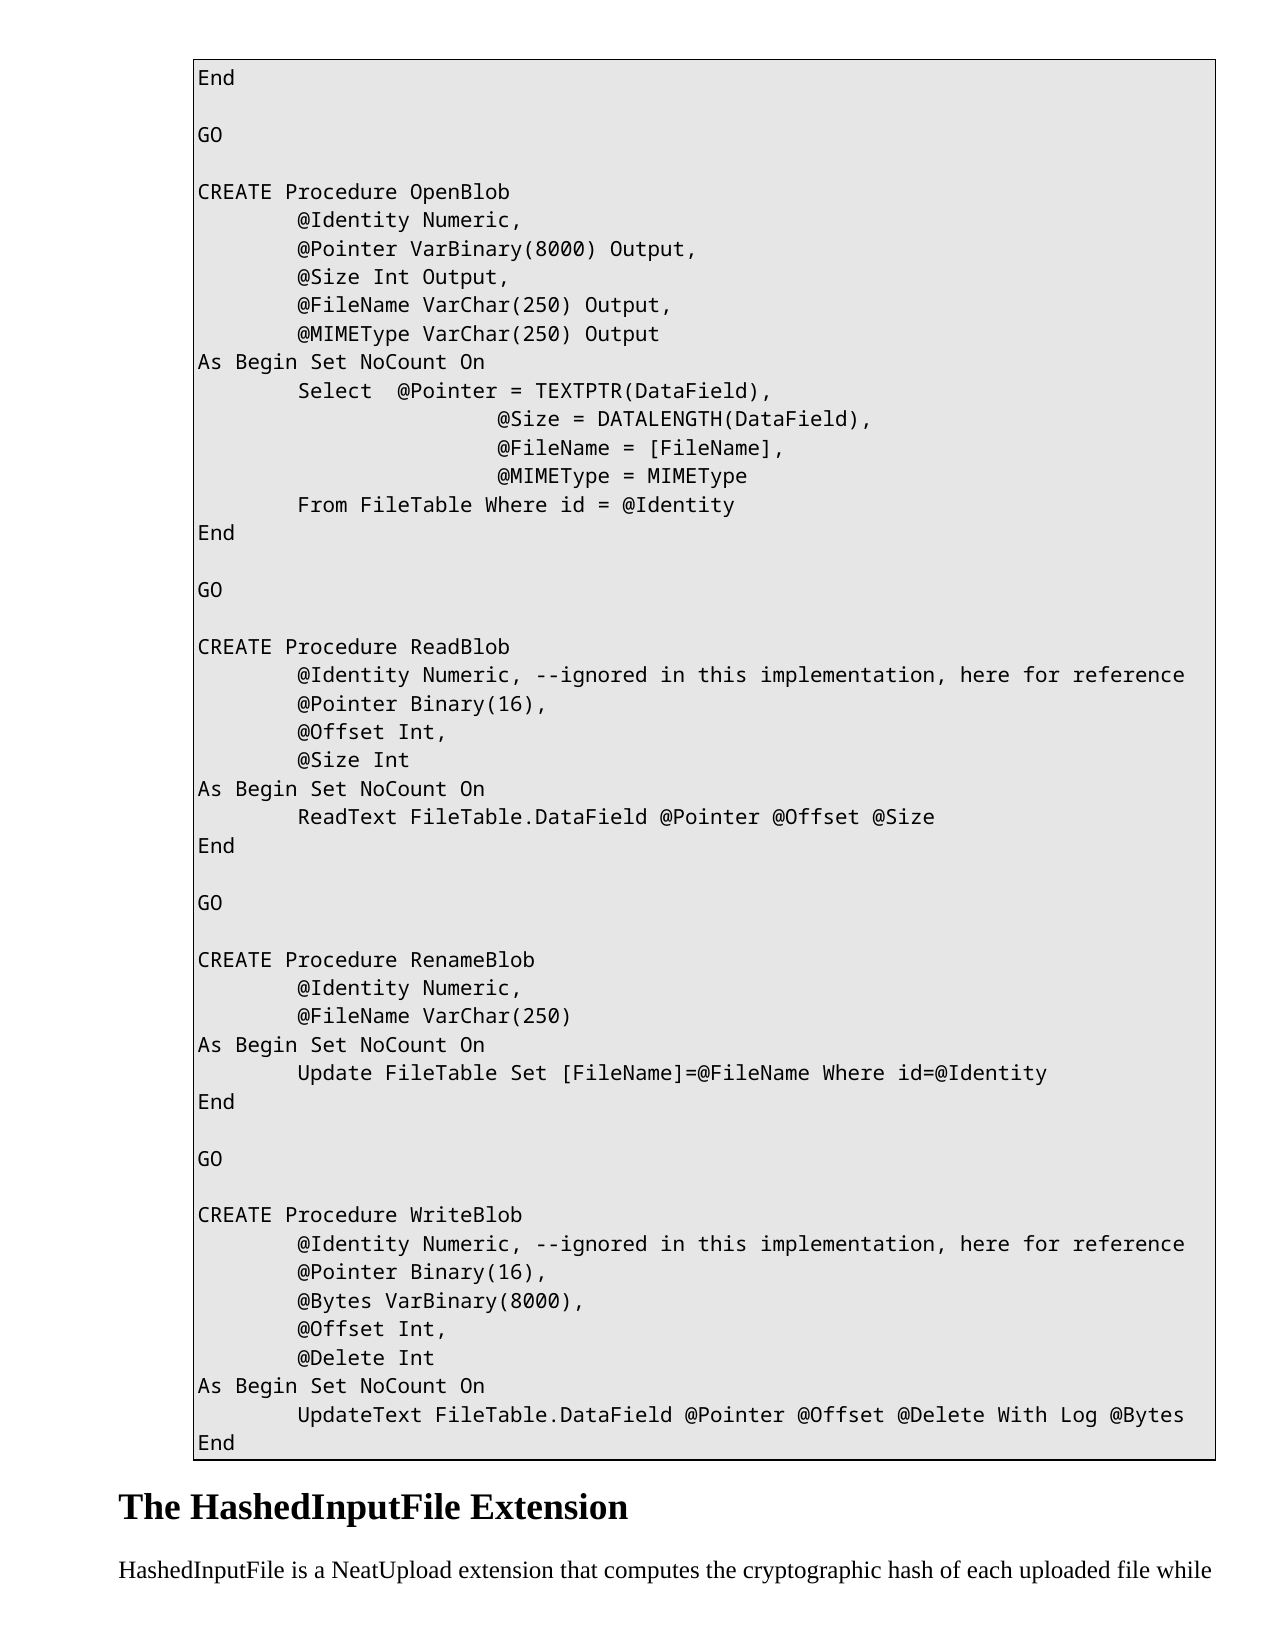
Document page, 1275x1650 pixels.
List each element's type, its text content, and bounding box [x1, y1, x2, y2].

text HashedInputFile is a NeatUpload extension that computes the cryptographic hash of each uploaded file while [118, 1557, 1216, 1584]
subtitle The HashedInputFile Extension [118, 1486, 1216, 1527]
text End GO CREATE Procedure OpenBlob @Identity Numeric, @Pointer VarBinary(8000) Output, @Size Int Output, @FileName VarChar(250) Output, @MIMEType VarChar(250) Output As Begin Set NoCount On Select @Pointer = TEXTPTR(DataField), @Size = DATALENGTH(DataField), @FileName = [FileName], @MIMEType = MIMEType From FileTable Where id = @Identity End GO CREATE Procedure ReadBlob @Identity Numeric, --ignored in this implementation, here for reference @Pointer Binary(16), @Offset Int, @Size Int As Begin Set NoCount On ReadText FileTable.DataField @Pointer @Offset @Size End GO CREATE Procedure RenameBlob @Identity Numeric, @FileName VarChar(250) As Begin Set NoCount On Update FileTable Set [FileName]=@FileName Where id=@Identity End GO CREATE Procedure WriteBlob @Identity Numeric, --ignored in this implementation, here for reference @Pointer Binary(16), @Bytes VarBinary(8000), @Offset Int, @Delete Int As Begin Set NoCount On UpdateText FileTable.DataField @Pointer @Offset @Delete With Log @Bytes End [194, 60, 1215, 1459]
